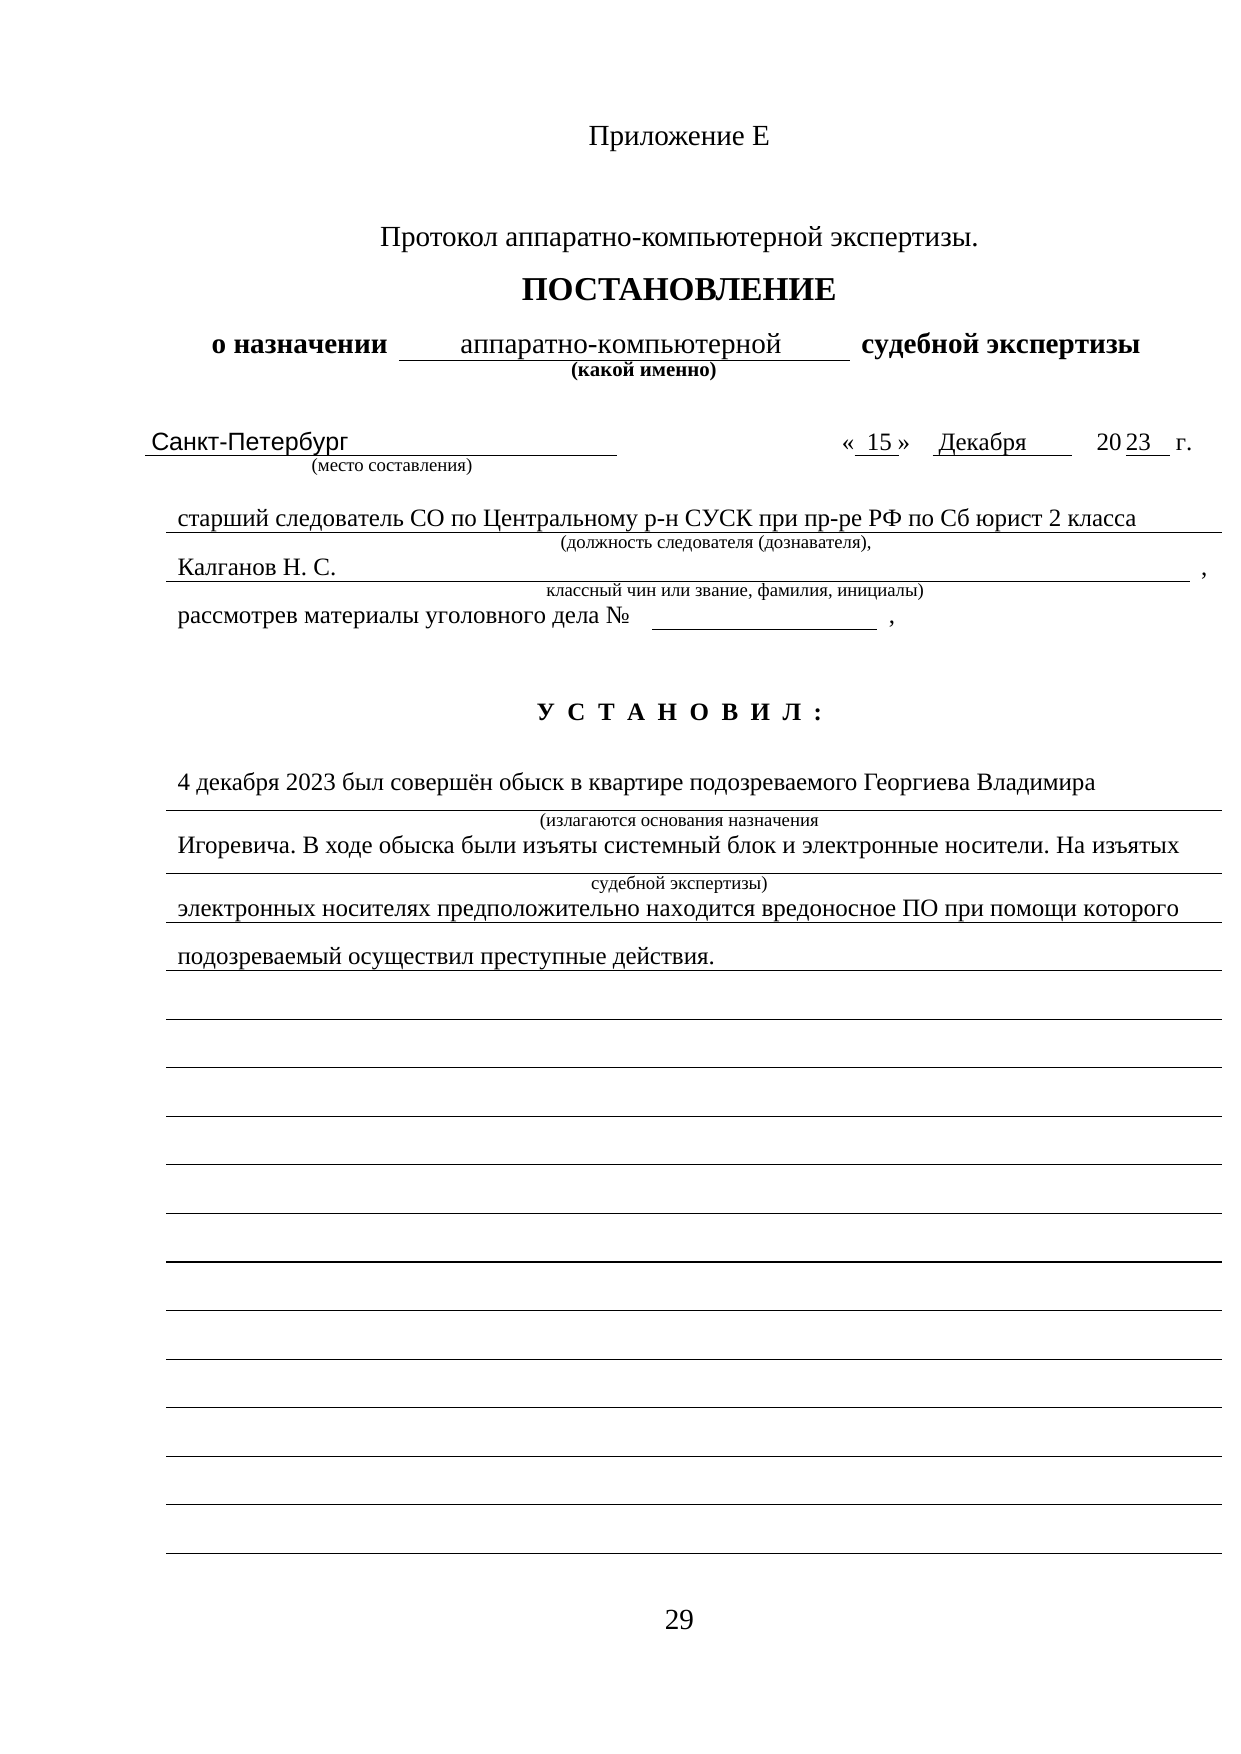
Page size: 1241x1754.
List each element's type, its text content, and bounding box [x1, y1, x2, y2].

table_header аппаратно-компьютерной [399, 327, 850, 360]
text (место составления) [168, 456, 513, 475]
text классный чин или звание, фамилия, инициалы) [513, 582, 1181, 601]
table_header [166, 1233, 1222, 1261]
table_header » [899, 430, 932, 455]
table_header [166, 990, 1222, 1019]
table_header о назначении [192, 327, 399, 360]
text Протокол аппаратно-компьютерной экспертизы. [177, 219, 1181, 252]
table_header 4 декабря 2023 был совершён обыск в квартире подозреваемого Георгиева Владимира [166, 767, 1222, 810]
table_header 15 [855, 430, 899, 455]
text УСТАНОВИЛ: [177, 697, 1181, 725]
table_header Калганов Н. С. [166, 552, 1189, 581]
table_header Декабря [933, 430, 1072, 455]
table_header [166, 1087, 1222, 1116]
text Приложение Е [177, 118, 1181, 152]
table_header Санкт-Петербург [145, 430, 617, 455]
table_header , [1190, 552, 1222, 581]
text (излагаются основания назначения [177, 811, 1181, 830]
table_header [652, 601, 877, 629]
text ПОСТАНОВЛЕНИЕ [177, 269, 1181, 307]
table_header , [877, 601, 918, 629]
table_header 20 [1072, 430, 1126, 455]
text (должность следователя (дознавателя), [177, 533, 1181, 552]
table_header [166, 1184, 1222, 1213]
text (какой именно) [427, 361, 860, 380]
table_header судебной экспертизы [850, 327, 1166, 360]
table_header [166, 1330, 1222, 1358]
table_header [166, 1039, 1222, 1067]
table_header подозреваемый осуществил преступные действия. [166, 941, 1222, 970]
table_header г. [1170, 430, 1213, 455]
table_header 23 [1126, 430, 1170, 455]
table_header [166, 1524, 1222, 1553]
table_header [166, 1475, 1222, 1504]
table_header старший следователь СО по Центральному р-н СУСК при пр-ре РФ по Сб юрист 2 класса [166, 504, 1222, 532]
table_header [166, 1281, 1222, 1310]
table_header электронных носителях предположительно находится вредоносное ПО при помощи которого [166, 893, 1222, 922]
text судебной экспертизы) [177, 874, 1181, 893]
table_header рассмотрев материалы уголовного дела № [166, 601, 652, 629]
table_header [166, 1427, 1222, 1456]
table_header [166, 1378, 1222, 1407]
table_header [166, 1136, 1222, 1164]
table_header « [617, 430, 854, 455]
table_header Игоревича. В ходе обыска были изъяты системный блок и электронные носители. На изъятых [166, 830, 1222, 873]
